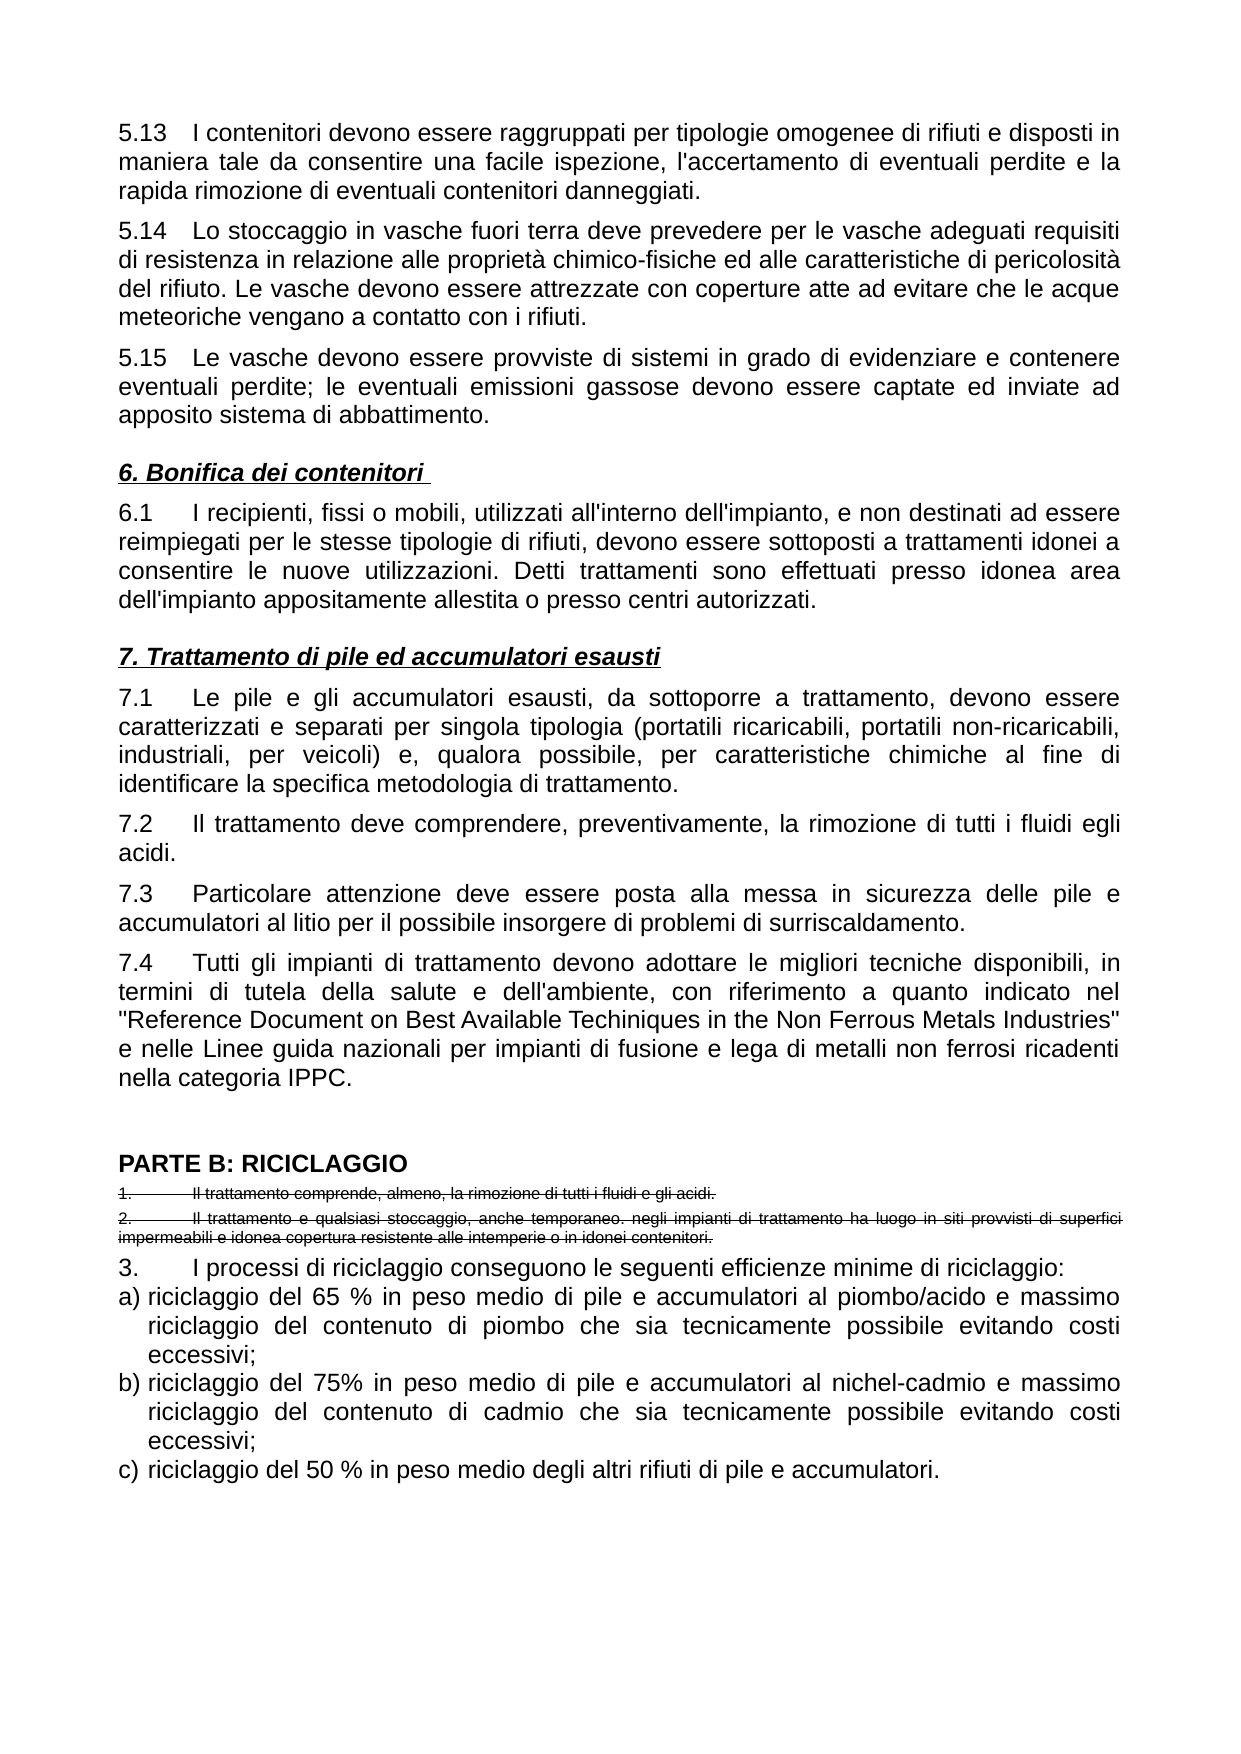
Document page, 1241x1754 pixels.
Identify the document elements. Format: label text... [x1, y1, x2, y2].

text 5.15 Le vasche devono essere provviste di sistemi in grado di evidenziare e contenere eventuali perdite; le eventuali emissioni gassose devono essere captate ed inviate ad apposito sistema di abbattimento. [118, 343, 1122, 429]
text 7.1 Le pile e gli accumulatori esausti, da sottoporre a trattamento, devono essere caratterizzati e separati per singola tipologia (portatili ricaricabili, portatili non-ricaricabili, industriali, per veicoli) e, qualora possibile, per caratteristiche chimiche al fine di identificare la specifica metodologia di trattamento. [118, 683, 1122, 798]
text 7.2 Il trattamento deve comprendere, preventivamente, la rimozione di tutti i fluidi egli acidi. [118, 809, 1122, 867]
text 7.3 Particolare attenzione deve essere posta alla messa in sicurezza delle pile e accumulatori al litio per il possibile insorgere di problemi di surriscaldamento. [118, 879, 1122, 936]
text 5.14 Lo stoccaggio in vasche fuori terra deve prevedere per le vasche adeguati requisiti di resistenza in relazione alle proprietà chimico-fisiche ed alle caratteristiche di pericolosità del rifiuto. Le vasche devono essere attrezzate con coperture atte ad evitare che le acque meteoriche vengano a contatto con i rifiuti. [118, 216, 1122, 331]
text 6.1 I recipienti, fissi o mobili, utilizzati all'interno dell'impianto, e non destinati ad essere reimpiegati per le stesse tipologie di rifiuti, devono essere sottoposti a trattamenti idonei a consentire le nuove utilizzazioni. Detti trattamenti sono effettuati presso idonea area dell'impianto appositamente allestita o presso centri autorizzati. [118, 498, 1122, 613]
text 5.13 I contenitori devono essere raggruppati per tipologie omogenee di rifiuti e disposti in maniera tale da consentire una facile ispezione, l'accertamento di eventuali perdite e la rapida rimozione di eventuali contenitori danneggiati. [118, 118, 1122, 204]
text 7.4 Tutti gli impianti di trattamento devono adottare le migliori tecniche disponibili, in termini di tutela della salute e dell'ambiente, con riferimento a quanto indicato nel "Reference Document on Best Available Techiniques in the Non Ferrous Metals Industries" e nelle Linee guida nazionali per impianti di fusione e lega di metalli non ferrosi ricadenti nella categoria IPPC. [118, 948, 1122, 1092]
text 2. Il trattamento e qualsiasi stoccaggio, anche temporaneo. negli impianti di trattamento ha luogo in siti provvisti di superfici impermeabili e idonea copertura resistente alle intemperie o in idonei contenitori. [118, 1221, 1122, 1247]
text 3. I processi di riciclaggio conseguono le seguenti efficienze minime di riciclaggio: [118, 1253, 1122, 1282]
text 7. Trattamento di pile ed accumulatori esausti [118, 642, 1122, 671]
text 1. Il trattamento comprende, almeno, la rimozione di tutti i fluidi e gli acidi. [118, 1184, 1122, 1203]
text 2. Il trattamento e qualsiasi stoccaggio, anche temporaneo. negli impianti di trattamento ha luogo in siti provvisti di superfici impermeabili e idonea copertura resistente alle intemperie o in idonei contenitori. [118, 1209, 1122, 1220]
text a) riciclaggio del 65 % in peso medio di pile e accumulatori al piombo/acido e massimo riciclaggio del contenuto di piombo che sia tecnicamente possibile evitando costi eccessivi; [118, 1282, 1122, 1368]
text c) riciclaggio del 50 % in peso medio degli altri rifiuti di pile e accumulatori. [118, 1454, 1122, 1483]
text 6. Bonifica dei contenitori [118, 458, 1122, 487]
subtitle PARTE B: RICICLAGGIO [118, 1149, 1122, 1178]
text b) riciclaggio del 75% in peso medio di pile e accumulatori al nichel-cadmio e massimo riciclaggio del contenuto di cadmio che sia tecnicamente possibile evitando costi eccessivi; [118, 1368, 1122, 1454]
